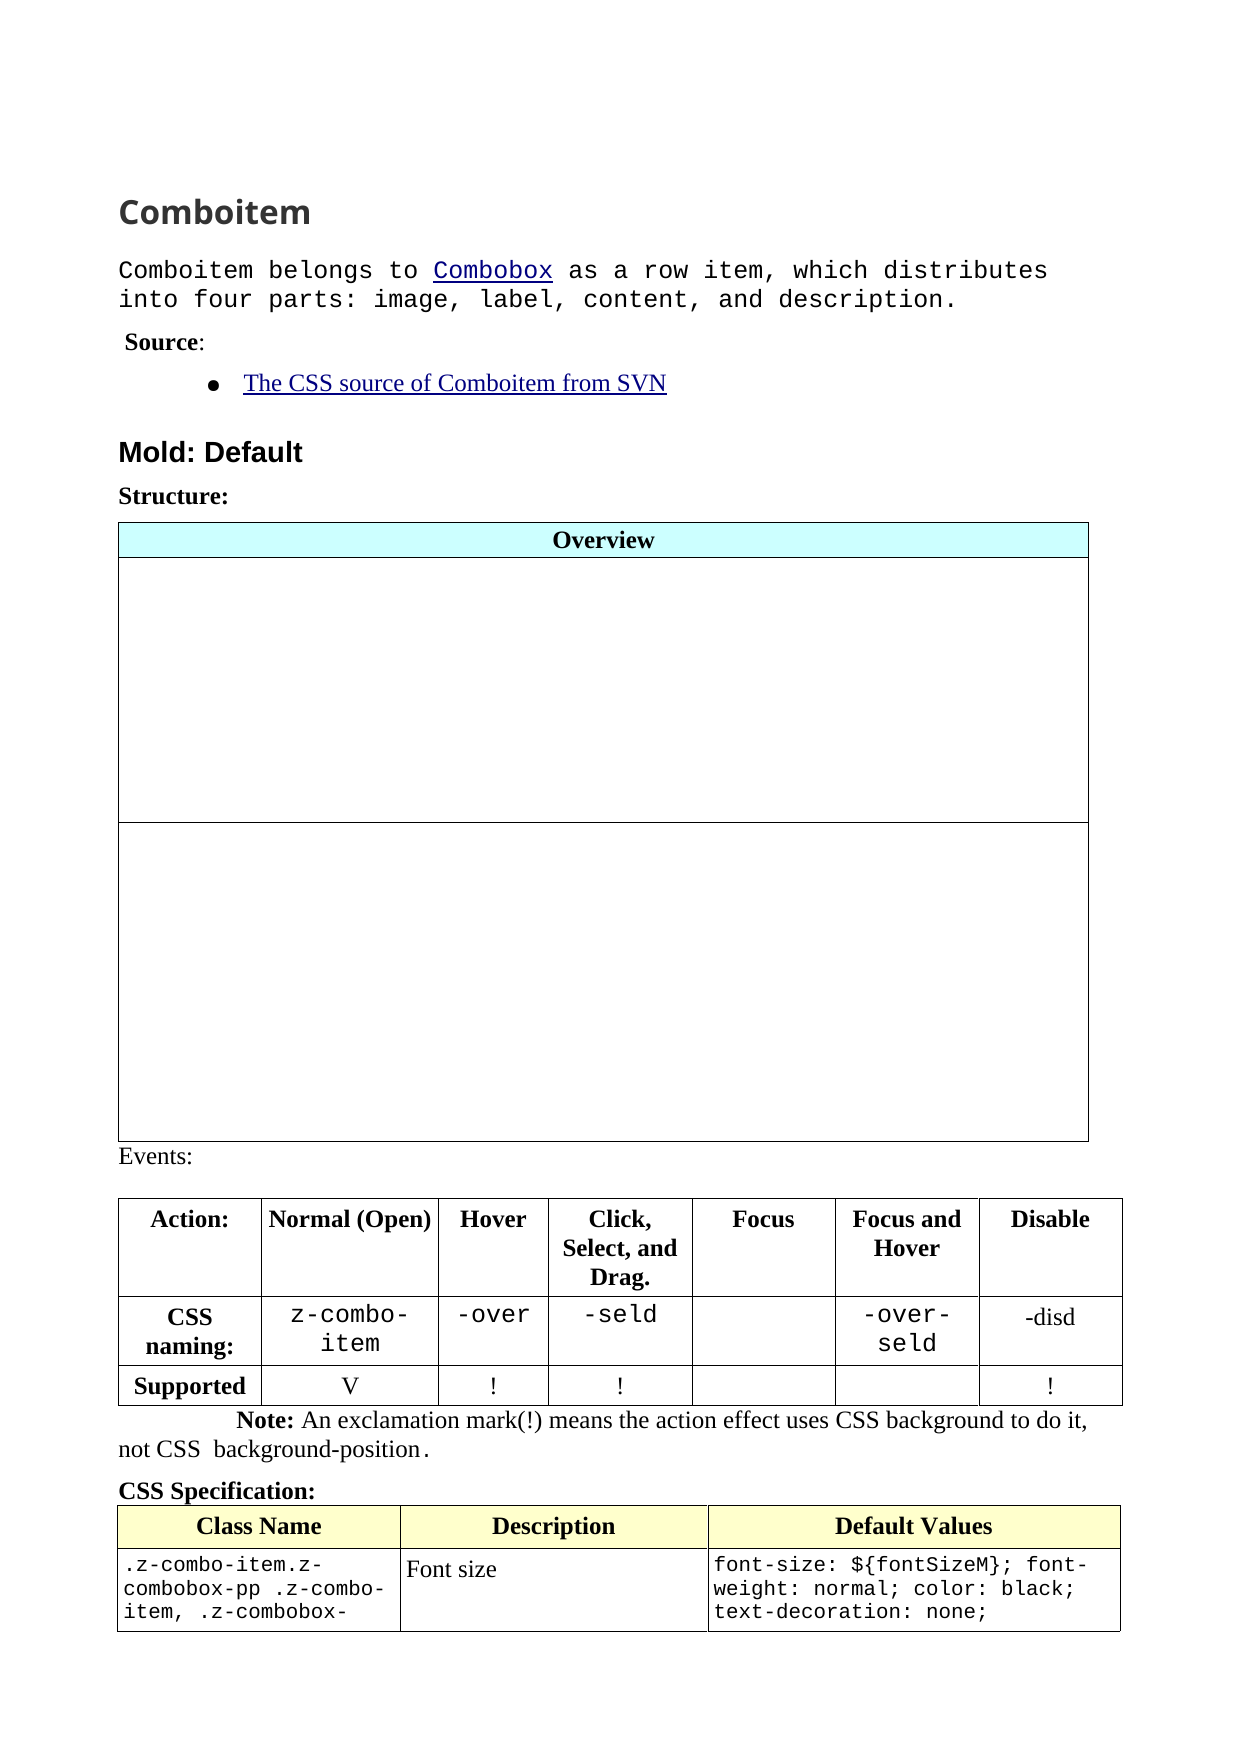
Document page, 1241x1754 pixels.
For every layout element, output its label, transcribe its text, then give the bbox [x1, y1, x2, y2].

table_header Default Values [709, 1506, 1120, 1548]
table_cell .z-combo-item.z-combobox-pp .z-combo-item, .z-combobox- [118, 1549, 400, 1631]
list The CSS source of Comboitem from SVN [236, 368, 1122, 397]
table_cell -seld [549, 1297, 692, 1365]
table_cell [693, 1297, 835, 1365]
subtitle Mold: Default [118, 435, 1122, 468]
table_cell ! [439, 1366, 548, 1405]
text Structure: [118, 481, 1122, 509]
text Events: [118, 1141, 1122, 1198]
table_header Focus and Hover [836, 1199, 978, 1296]
table_cell [119, 558, 1088, 822]
table_cell Supported [119, 1366, 261, 1405]
subtitle Comboitem [118, 189, 1122, 234]
table_cell ! [980, 1366, 1122, 1405]
table_header Disable [980, 1199, 1122, 1296]
table_header Overview [119, 523, 1088, 557]
text Source: [118, 327, 1122, 356]
text Comboitem belongs to Combobox as a row item, which distributes into four parts: image, label, content, and description. [118, 258, 1122, 315]
text Note: An exclamation mark(!) means the action effect uses CSS background to do it, not CSS background-position. [118, 1406, 1122, 1464]
text CSS Specification: [118, 1476, 1122, 1505]
table_cell -over-seld [836, 1297, 978, 1365]
table_header Click, Select, and Drag. [549, 1199, 692, 1296]
table_cell Font size [401, 1549, 707, 1631]
table_cell [836, 1366, 978, 1405]
table_header Hover [439, 1199, 548, 1296]
table_cell V [262, 1366, 438, 1405]
table_header Focus [693, 1199, 835, 1296]
table_cell -over [439, 1297, 548, 1365]
table_cell [693, 1366, 835, 1405]
table_header Action: [119, 1199, 261, 1296]
table_cell -disd [980, 1297, 1122, 1365]
table_header Normal (Open) [262, 1199, 438, 1296]
table_cell CSS naming: [119, 1297, 261, 1365]
table_cell ! [549, 1366, 692, 1405]
table_cell z-combo-item [262, 1297, 438, 1365]
table_cell font-size: ${fontSizeM}; font-weight: normal; color: black; text-decoration: none; [709, 1549, 1120, 1631]
table_header Class Name [118, 1506, 400, 1548]
table_cell [119, 823, 1088, 1141]
table_header Description [401, 1506, 707, 1548]
